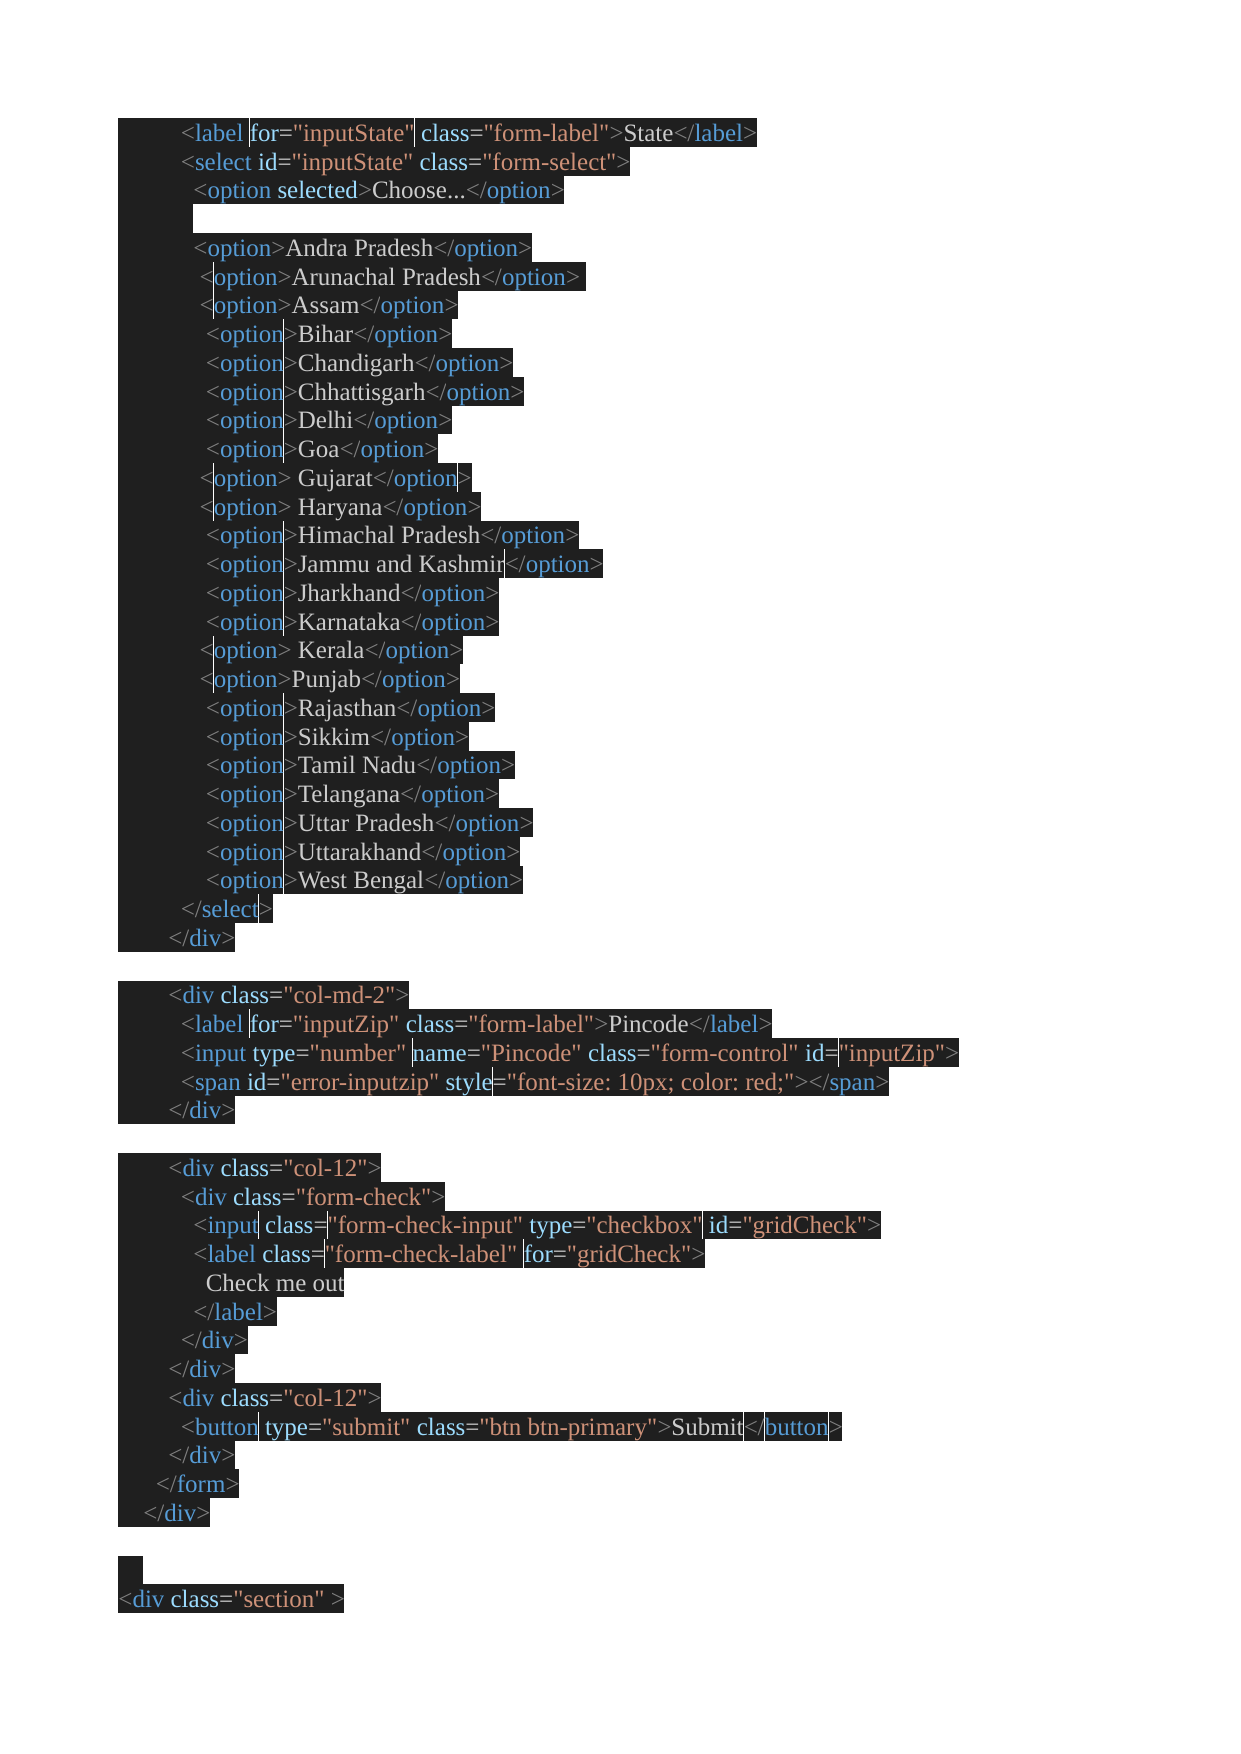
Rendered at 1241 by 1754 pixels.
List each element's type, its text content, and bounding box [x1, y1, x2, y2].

text <option>Andra Pradesh</option> [118, 233, 1122, 262]
text <option>Uttar Pradesh</option> [118, 808, 1122, 837]
text <option>Uttarakhand</option> [118, 837, 1122, 866]
text </div> [118, 1096, 1122, 1124]
text <option>Jharkhand</option> [118, 578, 1122, 607]
text <option>Delhi</option> [118, 406, 1122, 434]
text <div class="col-12"> [118, 1153, 1122, 1182]
text </label> [118, 1297, 1122, 1326]
text <option>Arunachal Pradesh</option> [118, 262, 1122, 291]
text <div class="col-md-2"> [118, 981, 1122, 1009]
text <option>Goa</option> [118, 434, 1122, 463]
text <input class="form-check-input" type="checkbox" id="gridCheck"> [118, 1211, 1122, 1239]
text <option> Haryana</option> [118, 492, 1122, 521]
text </select> [118, 894, 1122, 923]
text <option>Rajasthan</option> [118, 693, 1122, 722]
text <option> Gujarat</option> [118, 463, 1122, 492]
text <input type="number" name="Pincode" class="form-control" id="inputZip"> [118, 1038, 1122, 1067]
text <option selected>Choose...</option> [118, 176, 1122, 204]
text </div> [118, 1498, 1122, 1527]
text <option>Tamil Nadu</option> [118, 751, 1122, 779]
text <option>Telangana</option> [118, 779, 1122, 808]
text </div> [118, 1441, 1122, 1469]
text <label class="form-check-label" for="gridCheck"> [118, 1239, 1122, 1268]
text <option>West Bengal</option> [118, 866, 1122, 894]
text </div> [118, 1326, 1122, 1354]
text <button type="submit" class="btn btn-primary">Submit</button> [118, 1412, 1122, 1441]
text <option>Chandigarh</option> [118, 348, 1122, 377]
text </form> [118, 1469, 1122, 1498]
text Check me out [118, 1268, 1122, 1297]
text <option>Sikkim</option> [118, 722, 1122, 751]
text <div class="section" > [118, 1584, 1122, 1613]
text <option>Assam</option> [118, 291, 1122, 319]
text </div> [118, 1354, 1122, 1383]
text <option>Bihar</option> [118, 319, 1122, 348]
text <label for="inputState" class="form-label">State</label> [118, 118, 1122, 147]
text <option>Chhattisgarh</option> [118, 377, 1122, 406]
text <option>Jammu and Kashmir</option> [118, 549, 1122, 578]
text <option> Kerala</option> [118, 636, 1122, 664]
text <div class="col-12"> [118, 1383, 1122, 1412]
text <select id="inputState" class="form-select"> [118, 147, 1122, 176]
text <option>Himachal Pradesh</option> [118, 521, 1122, 549]
text <option>Punjab</option> [118, 664, 1122, 693]
text <span id="error-inputzip" style="font-size: 10px; color: red;"></span> [118, 1067, 1122, 1096]
text <option>Karnataka</option> [118, 607, 1122, 636]
text </div> [118, 923, 1122, 952]
text <div class="form-check"> [118, 1182, 1122, 1211]
text <label for="inputZip" class="form-label">Pincode</label> [118, 1009, 1122, 1038]
